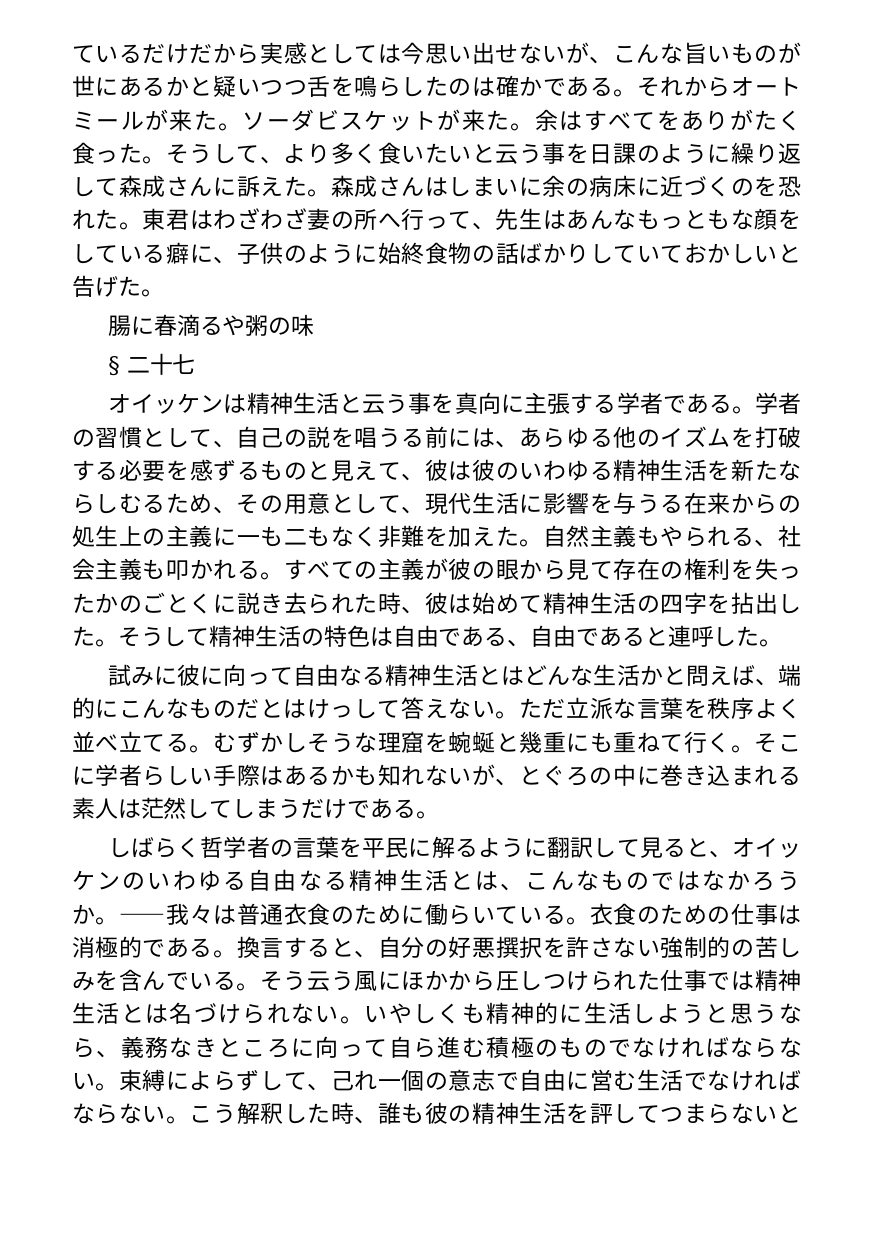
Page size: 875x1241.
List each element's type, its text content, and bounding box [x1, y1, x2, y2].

text オイッケンは精神生活と云う事を真向に主張する学者である。学者の習慣として、自己の説を唱うる前には、あらゆる他のイズムを打破する必要を感ずるものと見えて、彼は彼のいわゆる精神生活を新たならしむるため、その用意として、現代生活に影響を与うる在来からの処生上の主義に一も二もなく非難を加えた。自然主義もやられる、社会主義も叩かれる。すべての主義が彼の眼から見て存在の権利を失ったかのごとくに説き去られた時、彼は始めて精神生活の四字を拈出した。そうして精神生活の特色は自由である、自由であると連呼した。 [72, 386, 802, 652]
text § 二十七 [72, 347, 802, 380]
text 試みに彼に向って自由なる精神生活とはどんな生活かと問えば、端的にこんなものだとはけっして答えない。ただ立派な言葉を秩序よく並べ立てる。むずかしそうな理窟を蜿蜒と幾重にも重ねて行く。そこに学者らしい手際はあるかも知れないが、とぐろの中に巻き込まれる素人は茫然してしまうだけである。 [72, 658, 802, 824]
text ているだけだから実感としては今思い出せないが、こんな旨いものが世にあるかと疑いつつ舌を鳴らしたのは確かである。それからオートミールが来た。ソーダビスケットが来た。余はすべてをありがたく食った。そうして、より多く食いたいと云う事を日課のように繰り返して森成さんに訴えた。森成さんはしまいに余の病床に近づくのを恐れた。東君はわざわざ妻の所へ行って、先生はあんなもっともな顔をしている癖に、子供のように始終食物の話ばかりしていておかしいと告げた。 [72, 36, 802, 302]
text 腸に春滴るや粥の味 [72, 308, 802, 341]
text しばらく哲学者の言葉を平民に解るように翻訳して見ると、オイッケンのいわゆる自由なる精神生活とは、こんなものではなかろうか。――我々は普通衣食のために働らいている。衣食のための仕事は消極的である。換言すると、自分の好悪撰択を許さない強制的の苦しみを含んでいる。そう云う風にほかから圧しつけられた仕事では精神生活とは名づけられない。いやしくも精神的に生活しようと思うなら、義務なきところに向って自ら進む積極のものでなければならない。束縛によらずして、己れ一個の意志で自由に営む生活でなければならない。こう解釈した時、誰も彼の精神生活を評してつまらないと [72, 830, 802, 1129]
